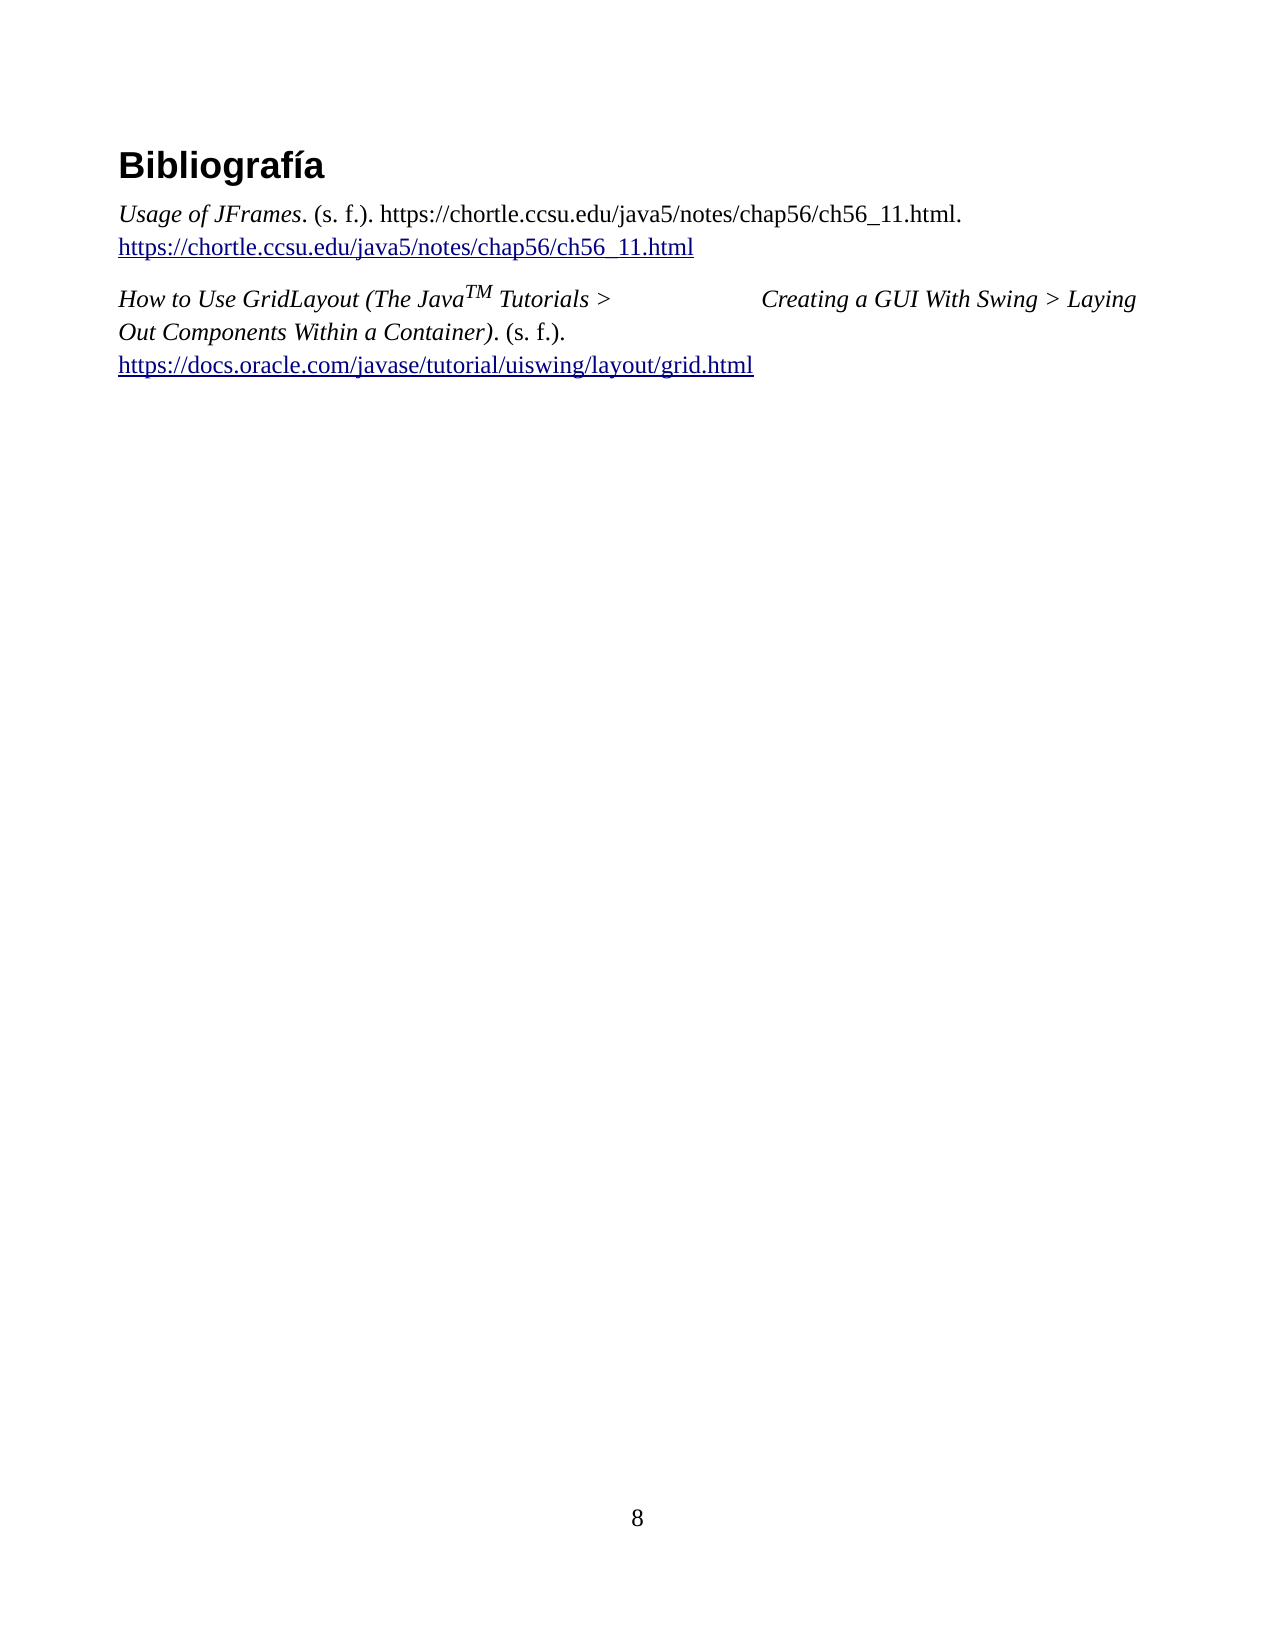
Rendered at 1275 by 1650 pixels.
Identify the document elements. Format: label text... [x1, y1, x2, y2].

text How to Use GridLayout (The JavaTM Tutorials > Creating a GUI With Swing > Laying Out Components Within a Container). (s. f.). https://docs.oracle.com/javase/tutorial/uiswing/layout/grid.html [118, 279, 1157, 379]
text Usage of JFrames. (s. f.). https://chortle.ccsu.edu/java5/notes/chap56/ch56_11.html. https://chortle.ccsu.edu/java5/notes/chap56/ch56_11.html [118, 199, 1157, 261]
subtitle Bibliografía [118, 143, 1157, 186]
